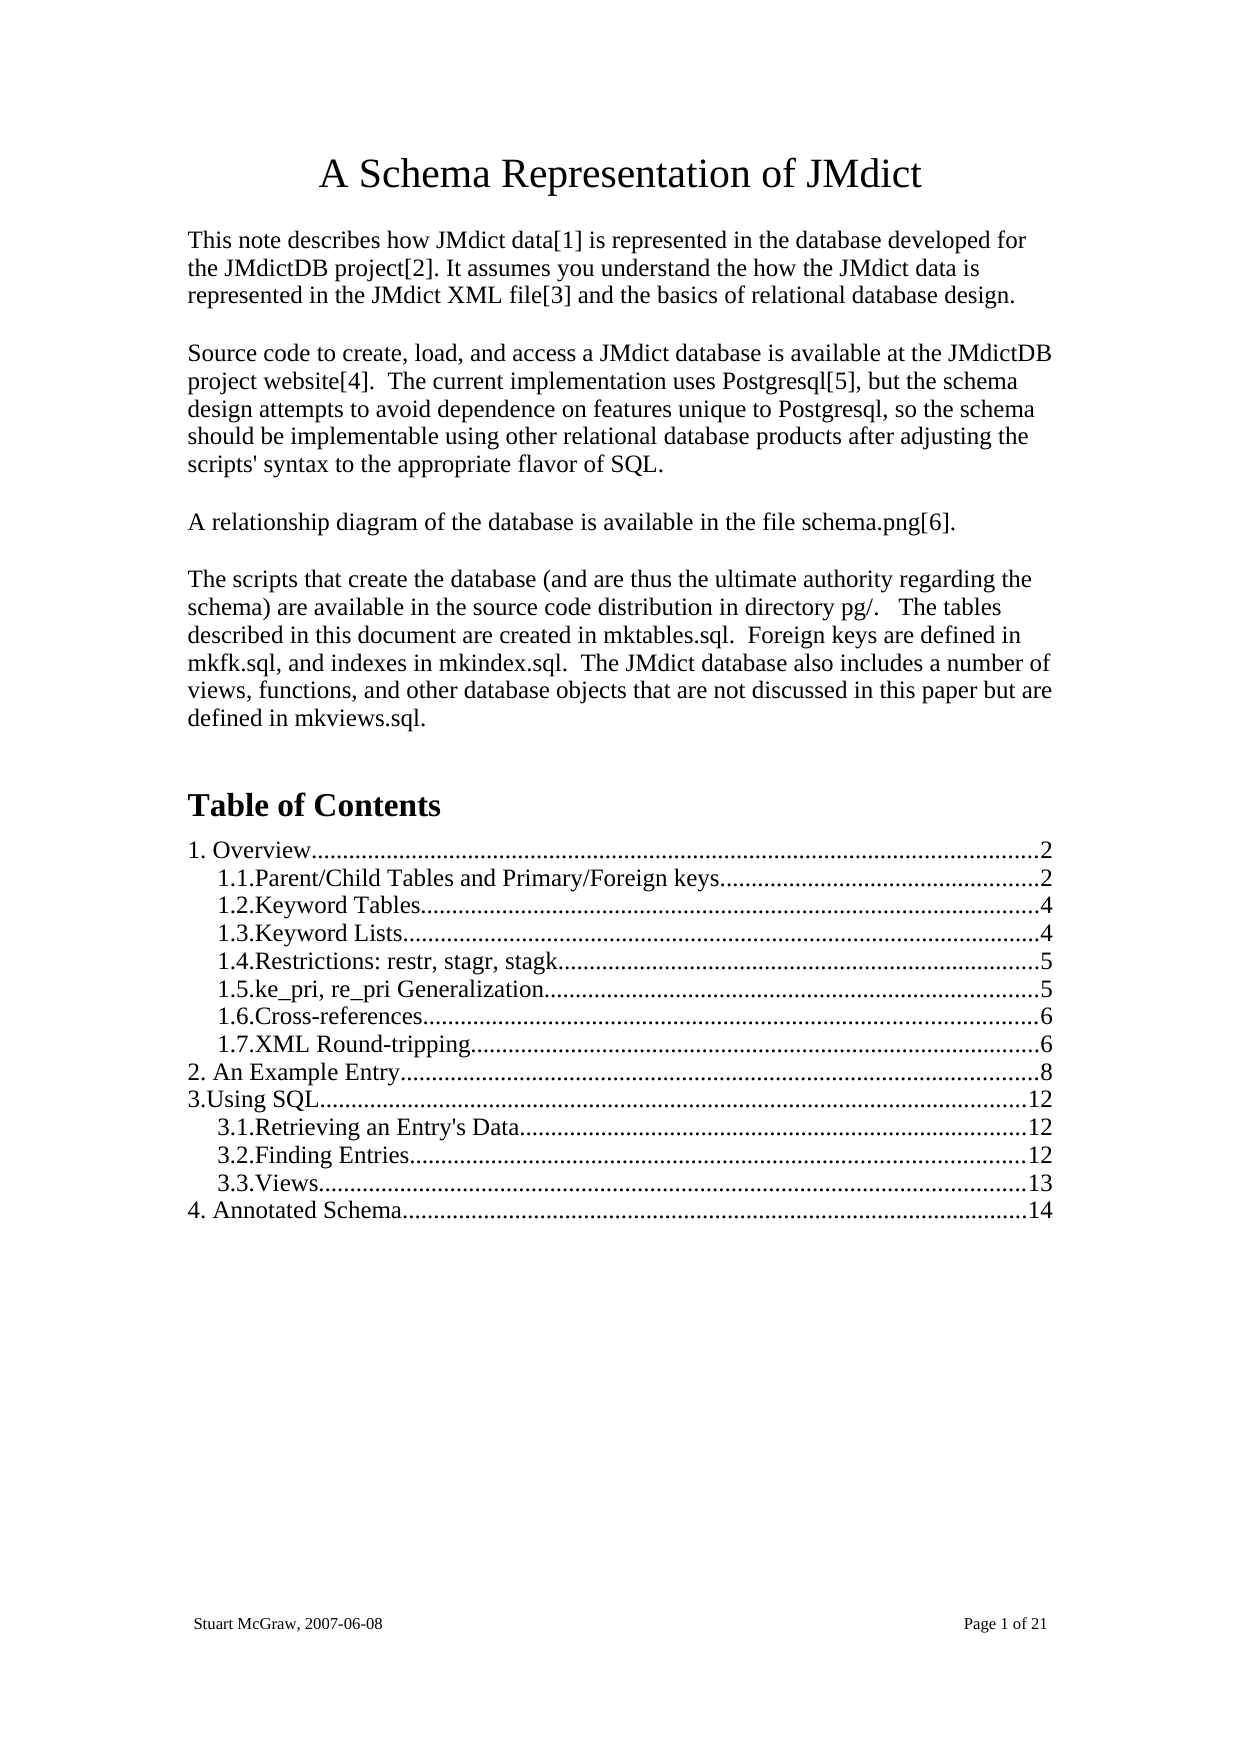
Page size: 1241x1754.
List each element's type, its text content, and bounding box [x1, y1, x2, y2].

text This note describes how JMdict data[] is represented in the database developed for the JMdictDB project[]. It assumes you understand the how the JMdict data is represented in the JMdict XML file[] and the basics of relational database design. [187, 226, 1053, 309]
text 1.2.Keyword Tables 4 [217, 892, 1053, 919]
text 1.4.Restrictions: restr, stagr, stagk 5 [217, 947, 1053, 975]
text A relationship diagram of the database is available in the file schema.png[]. [187, 508, 1053, 536]
text 1.3.Keyword Lists 4 [217, 919, 1053, 947]
title A Schema Representation of JMdict [187, 150, 1053, 196]
text 1. Overview 2 [187, 836, 1053, 864]
text Source code to create, load, and access a JMdict database is available at the JMdictDB project website[]. The current implementation uses Postgresql[], but the schema design attempts to avoid dependence on features unique to Postgresql, so the schema should be implementable using other relational database products after adjusting the scripts' syntax to the appropriate flavor of SQL. [187, 339, 1053, 478]
text 3.2.Finding Entries 12 [217, 1141, 1053, 1169]
text 1.7.XML Round-tripping 6 [217, 1030, 1053, 1058]
text 2. An Example Entry 8 [187, 1058, 1053, 1086]
text 1.5.ke_pri, re_pri Generalization 5 [217, 975, 1053, 1002]
text The scripts that create the database (and are thus the ultimate authority regarding the schema) are available in the source code distribution in directory pg/. The tables described in this document are created in mktables.sql. Foreign keys are defined in mkfk.sql, and indexes in mkindex.sql. The JMdict database also includes a number of views, functions, and other database objects that are not discussed in this paper but are defined in mkviews.sql. [187, 566, 1053, 732]
text 1.6.Cross-references 6 [217, 1002, 1053, 1030]
text 3.Using SQL 12 [187, 1086, 1053, 1113]
text 3.3.Views 13 [217, 1169, 1053, 1196]
text 3.1.Retrieving an Entry's Data 12 [217, 1113, 1053, 1141]
text 4. Annotated Schema 14 [187, 1196, 1053, 1224]
text 1.1.Parent/Child Tables and Primary/Foreign keys. 2 [217, 864, 1053, 892]
subtitle Table of Contents [187, 787, 1053, 824]
